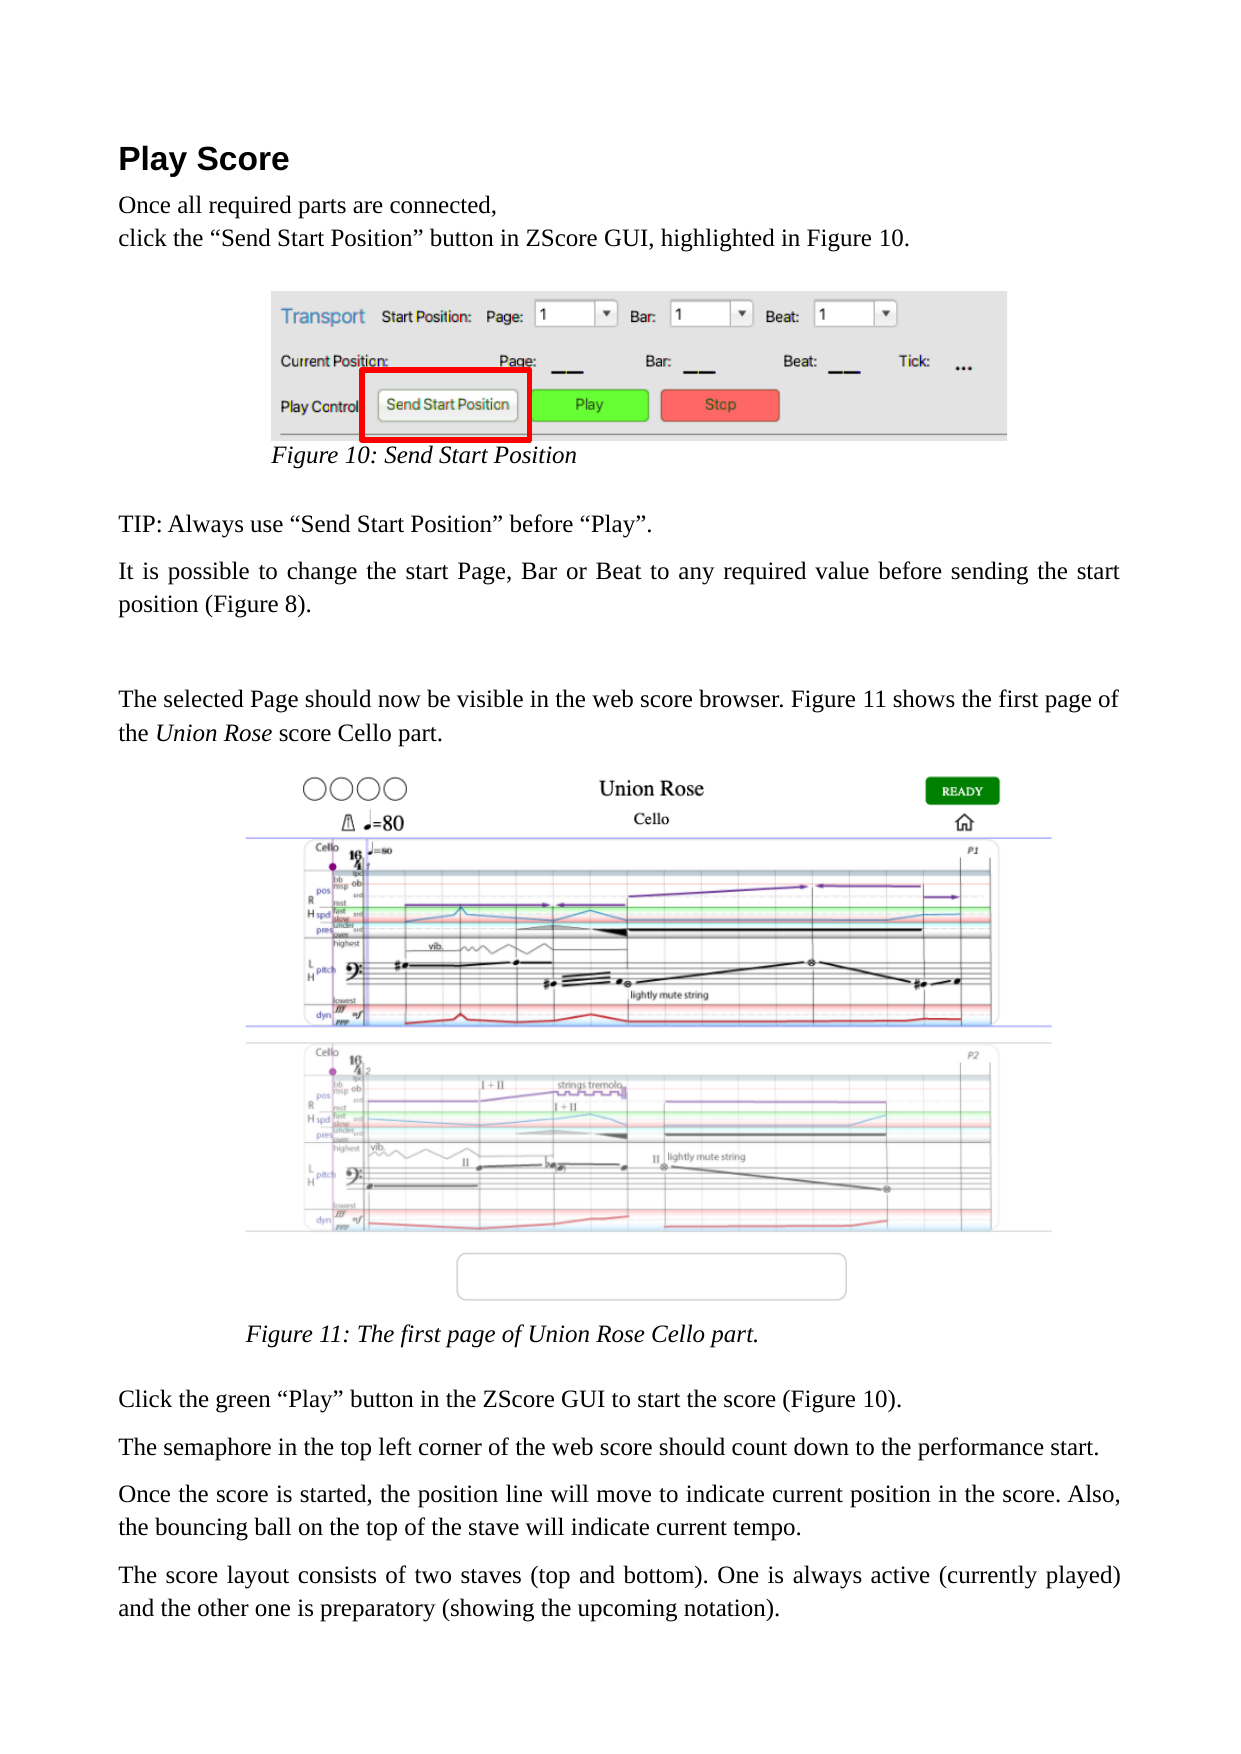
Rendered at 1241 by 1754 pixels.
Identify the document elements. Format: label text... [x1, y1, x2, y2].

text It is possible to change the start Page, Bar or Beat to any required value before sending the start position (Figure 8). [118, 556, 1122, 618]
picture [271, 291, 1008, 441]
text The semaphore in the top left corner of the web score should count down to the performance start. [118, 1432, 1122, 1460]
text The score layout consists of two staves (top and bottom). One is always active (currently played) and the other one is preparatory (showing the upcoming notation). [118, 1560, 1122, 1622]
text Once all required parts are connected, click the “Send Start Position” button in ZScore GUI, highlighted in Figure 10. [118, 190, 1122, 252]
text Figure 10: Send Start Position [271, 441, 1007, 469]
text The selected Page should now be visible in the web score browser. Figure 11 shows the first page of the Union Rose score Cello part. [118, 684, 1122, 746]
text Figure 11: The first page of Union Rose Cello part. [246, 1320, 1052, 1348]
subtitle Play Score [118, 139, 1122, 178]
text Click the green “Play” button in the ZScore GUI to start the score (Figure 10). [118, 1384, 1122, 1413]
picture [245, 767, 1052, 1320]
picture [365, 373, 527, 437]
text Once the score is started, the position line will move to indicate current position in the score. Also, the bouncing ball on the top of the stave will indicate current tempo. [118, 1479, 1122, 1541]
text TIP: Always use “Send Start Position” before “Play”. [118, 509, 1122, 537]
